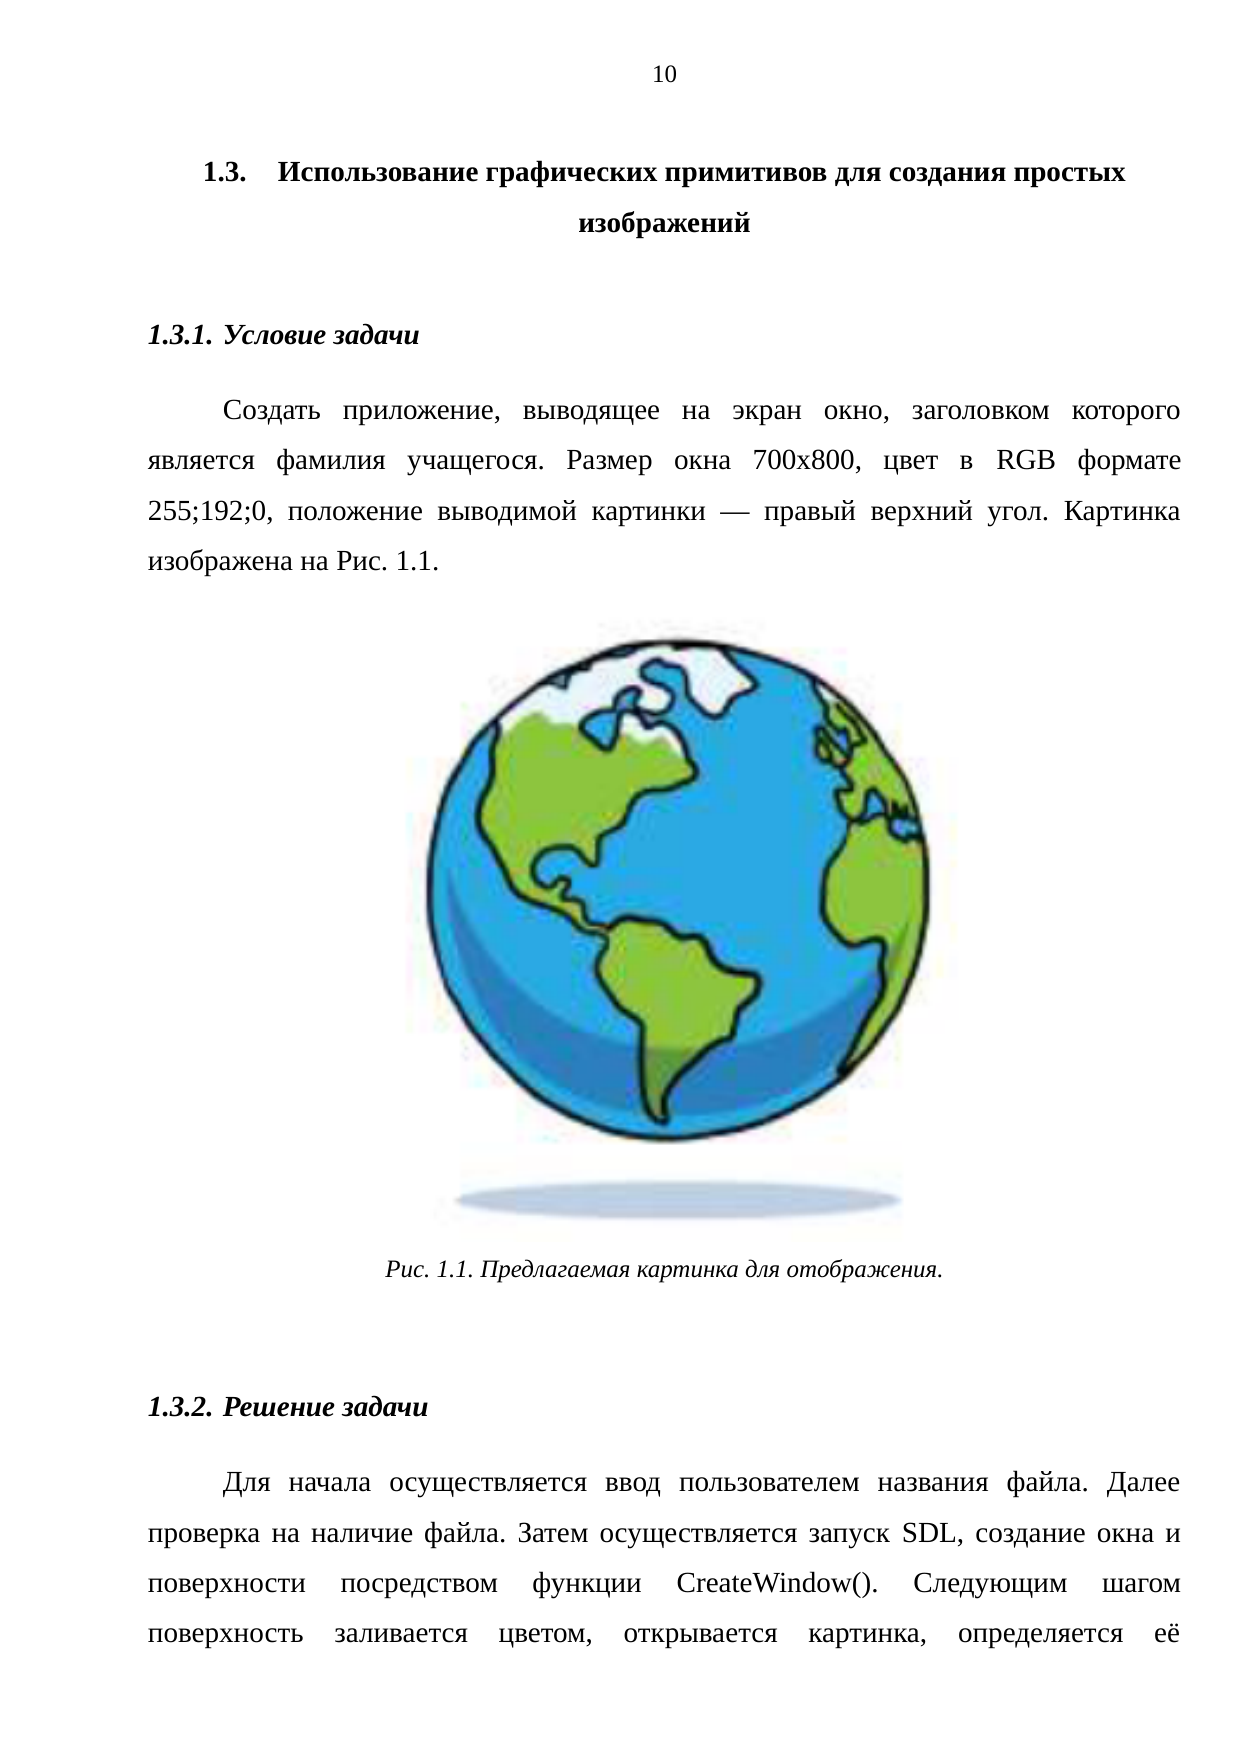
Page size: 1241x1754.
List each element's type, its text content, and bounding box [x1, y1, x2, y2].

subtitle Решение задачи [148, 631, 1181, 1423]
subtitle Условие задачи [148, 317, 1181, 351]
picture [354, 606, 974, 1242]
subtitle [355, 593, 974, 606]
text Создать приложение, выводящее на экран окно, заголовком которого является фамилия учащегося. Размер окна 700х800, цвет в RGB формате 255;192;0, положение выводимой картинки — правый верхний угол. Картинка изображена на Рис. 1.1. [148, 392, 1181, 577]
text Для начала осуществляется ввод пользователем названия файла. Далее проверка на наличие файла. Затем осуществляется запуск SDL, создание окна и поверхности посредством функции CreateWindow(). Следующим шагом поверхность заливается цветом, открывается картинка, определяется её [148, 1464, 1181, 1649]
text Рис. 1.1. Предлагаемая картинка для отображения. [355, 1242, 974, 1283]
subtitle Использование графических примитивов для создания простых изображений [148, 154, 1181, 238]
